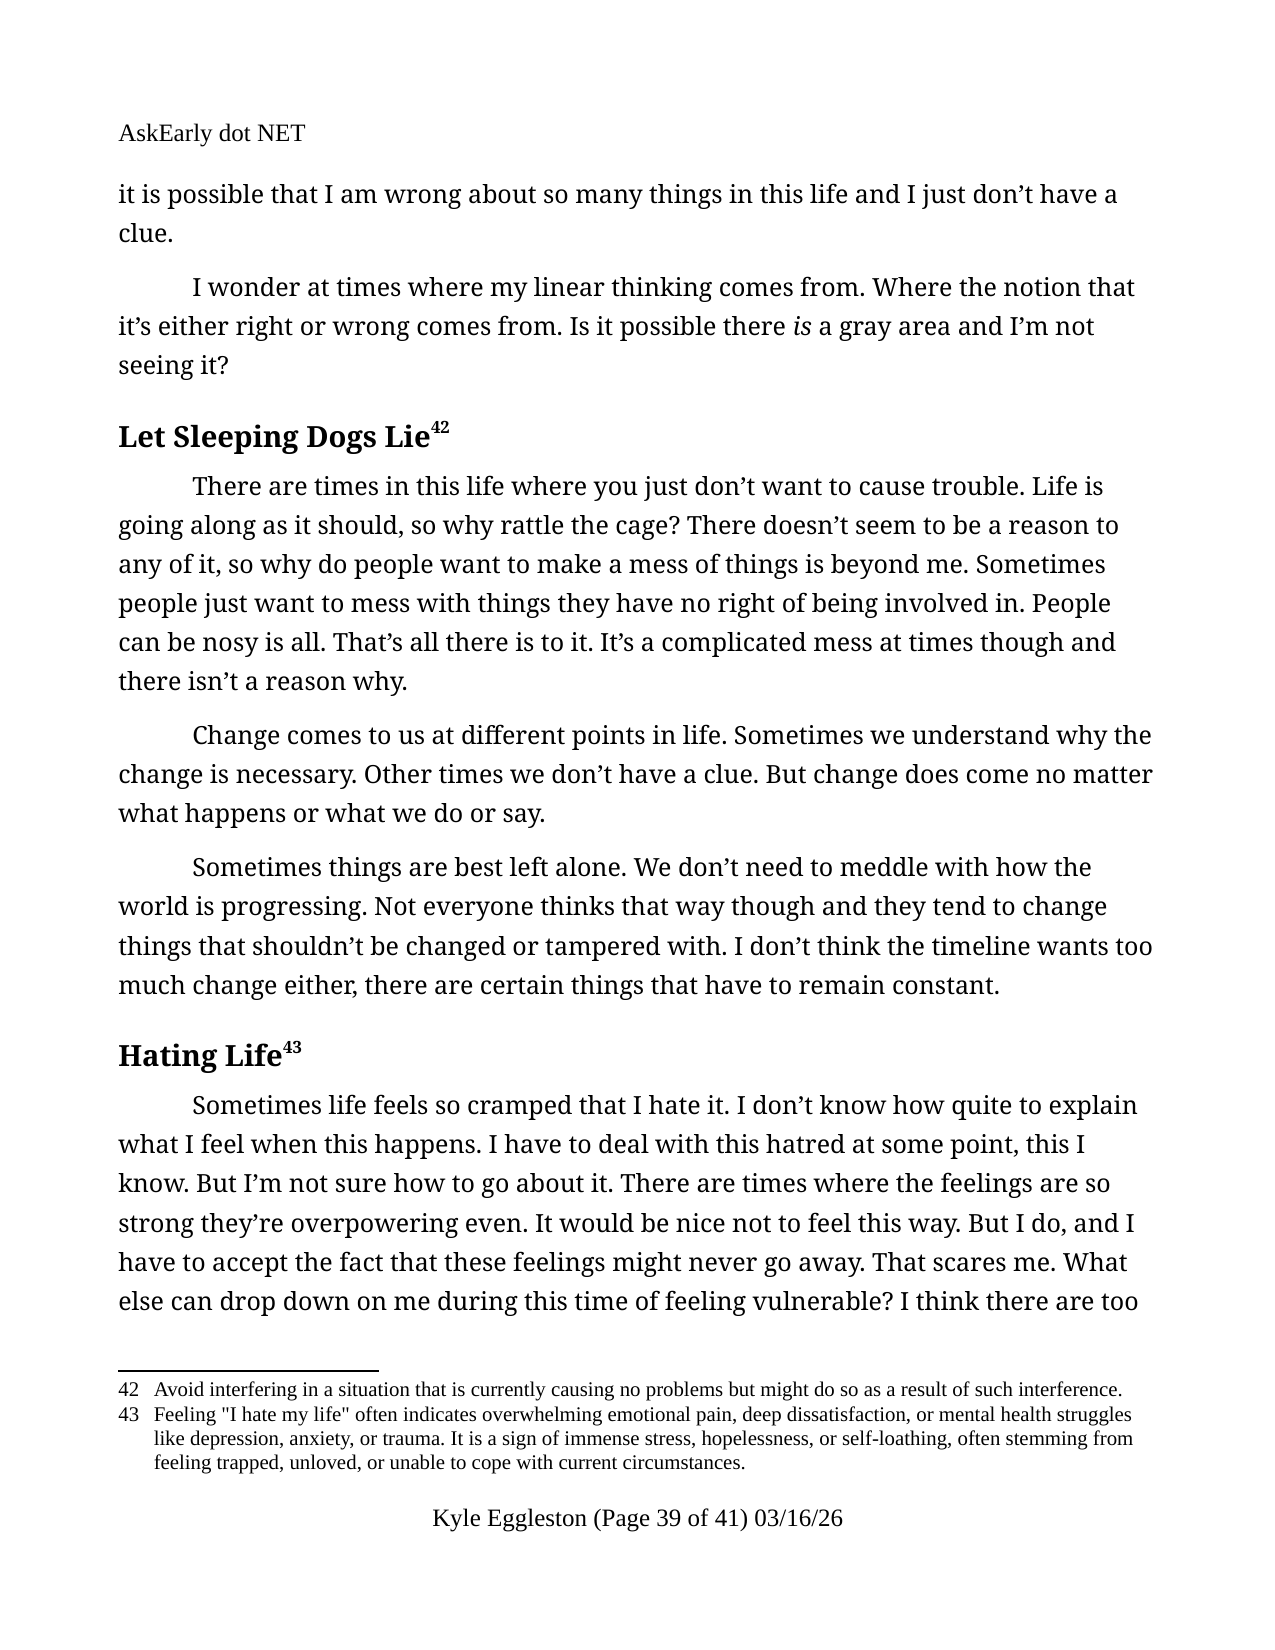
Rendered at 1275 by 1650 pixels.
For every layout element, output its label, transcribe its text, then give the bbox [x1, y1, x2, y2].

text Change comes to us at different points in life. Sometimes we understand why the change is necessary. Other times we don’t have a clue. But change does come no matter what happens or what we do or say. [118, 718, 1157, 830]
text it is possible that I am wrong about so many things in this life and I just don’t have a clue. [118, 176, 1157, 249]
text Avoid interfering in a situation that is currently causing no problems but might do so as a result of such interference. [118, 1377, 1157, 1401]
text Sometimes things are best left alone. We don’t need to meddle with how the world is progressing. Not everyone thinks that way though and they tend to change things that shouldn’t be changed or tampered with. I don’t think the timeline wants too much change either, there are certain things that have to remain constant. [118, 850, 1157, 1001]
text Feeling "I hate my life" often indicates overwhelming emotional pain, deep dissatisfaction, or mental health struggles like depression, anxiety, or trauma. It is a sign of immense stress, hopelessness, or self-loathing, often stemming from feeling trapped, unloved, or unable to cope with current circumstances. [118, 1401, 1157, 1474]
text Sometimes life feels so cramped that I hate it. I don’t know how quite to explain what I feel when this happens. I have to deal with this hatred at some point, this I know. But I’m not sure how to go about it. There are times where the feelings are so strong they’re overpowering even. It would be nice not to feel this way. But I do, and I have to accept the fact that these feelings might never go away. That scares me. What else can drop down on me during this time of feeling vulnerable? I think there are too [118, 1088, 1157, 1318]
text I wonder at times where my linear thinking comes from. Where the notion that it’s either right or wrong comes from. Is it possible there is a gray area and I’m not seeing it? [118, 269, 1157, 382]
subtitle Let Sleeping Dogs Lie [118, 416, 1157, 456]
subtitle Hating Life [118, 1036, 1157, 1075]
text There are times in this life where you just don’t want to cause trouble. Life is going along as it should, so why rattle the cage? There doesn’t seem to be a reason to any of it, so why do people want to make a mess of things is beyond me. Sometimes people just want to mess with things they have no right of being involved in. People can be nosy is all. That’s all there is to it. It’s a complicated mess at times though and there isn’t a reason why. [118, 468, 1157, 698]
